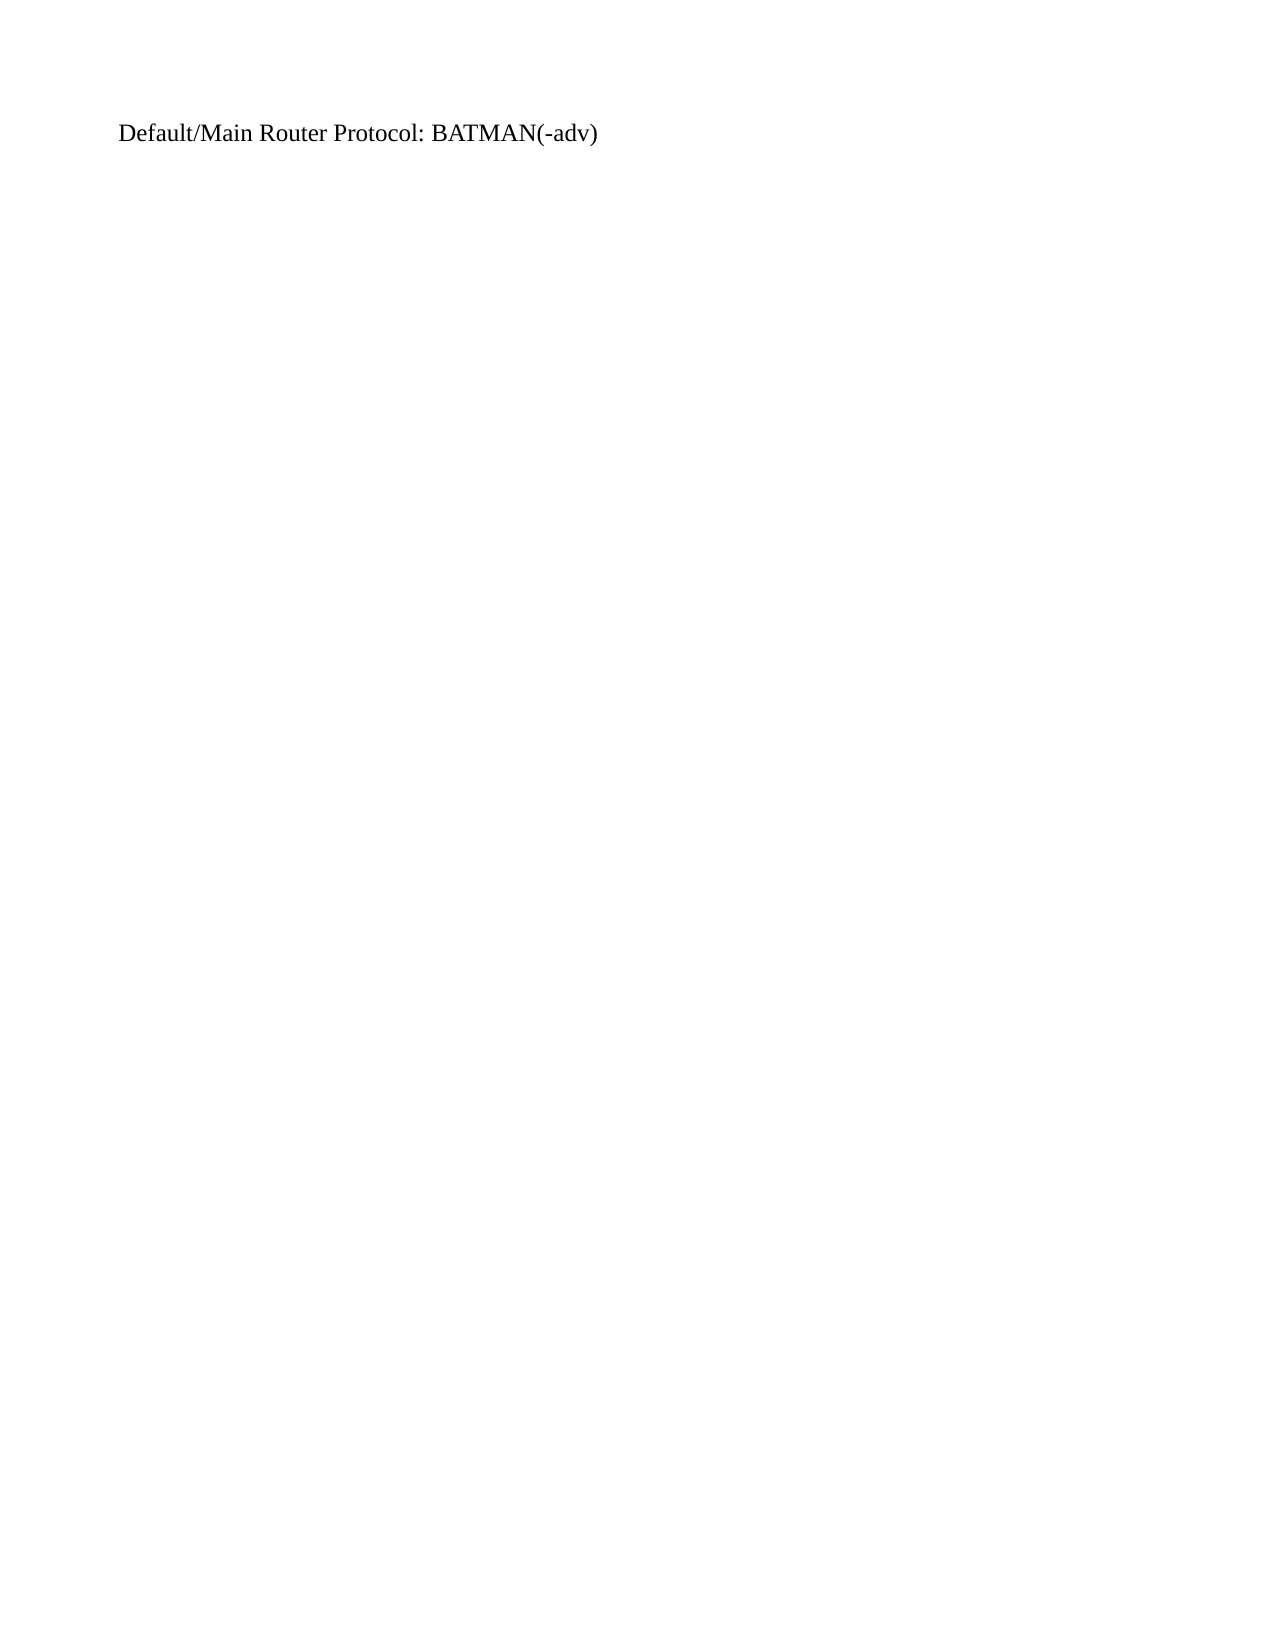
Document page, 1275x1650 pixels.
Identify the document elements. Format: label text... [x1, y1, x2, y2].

text Default/Main Router Protocol: BATMAN(-adv) [118, 118, 1157, 147]
